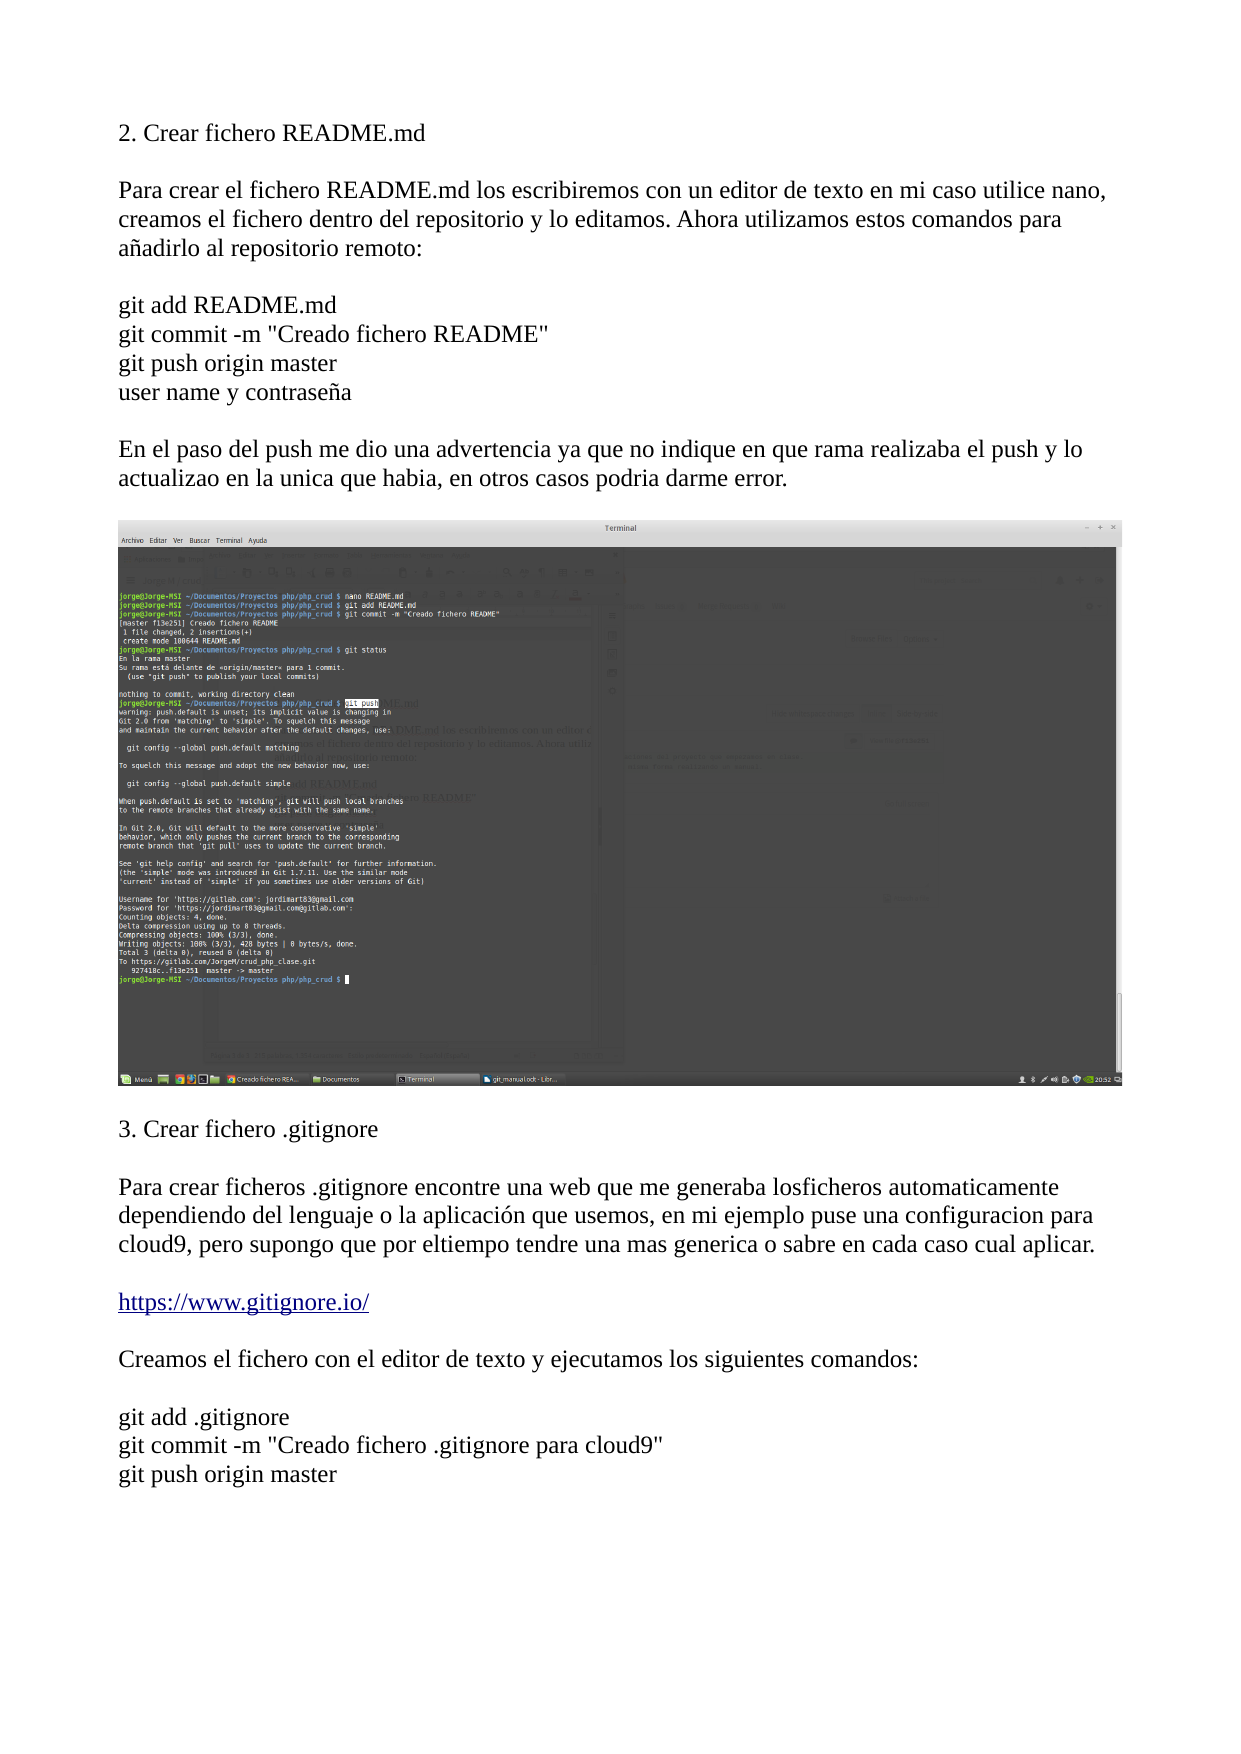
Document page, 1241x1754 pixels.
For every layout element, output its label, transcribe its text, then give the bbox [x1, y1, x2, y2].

text En el paso del push me dio una advertencia ya que no indique en que rama realizaba el push y lo actualizao en la unica que habia, en otros casos podria darme error. [118, 434, 1122, 492]
text 2. Crear fichero README.md [118, 118, 1122, 147]
text Creamos el fichero con el editor de texto y ejecutamos los siguientes comandos: [118, 1344, 1122, 1373]
text 3. Crear fichero .gitignore [118, 1114, 1122, 1143]
text git commit -m "Creado fichero .gitignore para cloud9" [118, 1430, 1122, 1459]
picture [118, 520, 1123, 1086]
text user name y contraseña [118, 377, 1122, 406]
text Para crear ficheros .gitignore encontre una web que me generaba losficheros automaticamente dependiendo del lenguaje o la aplicación que usemos, en mi ejemplo puse una configuracion para cloud9, pero supongo que por eltiempo tendre una mas generica o sabre en cada caso cual aplicar. [118, 1172, 1122, 1258]
text https://www.gitignore.io/ [118, 1287, 1122, 1315]
text Para crear el fichero README.md los escribiremos con un editor de texto en mi caso utilice nano, creamos el fichero dentro del repositorio y lo editamos. Ahora utilizamos estos comandos para añadirlo al repositorio remoto: [118, 176, 1122, 262]
text git push origin master [118, 348, 1122, 377]
text git push origin master [118, 1459, 1122, 1488]
text git add .gitignore [118, 1402, 1122, 1430]
text git add README.md [118, 291, 1122, 319]
text git commit -m "Creado fichero README" [118, 319, 1122, 348]
